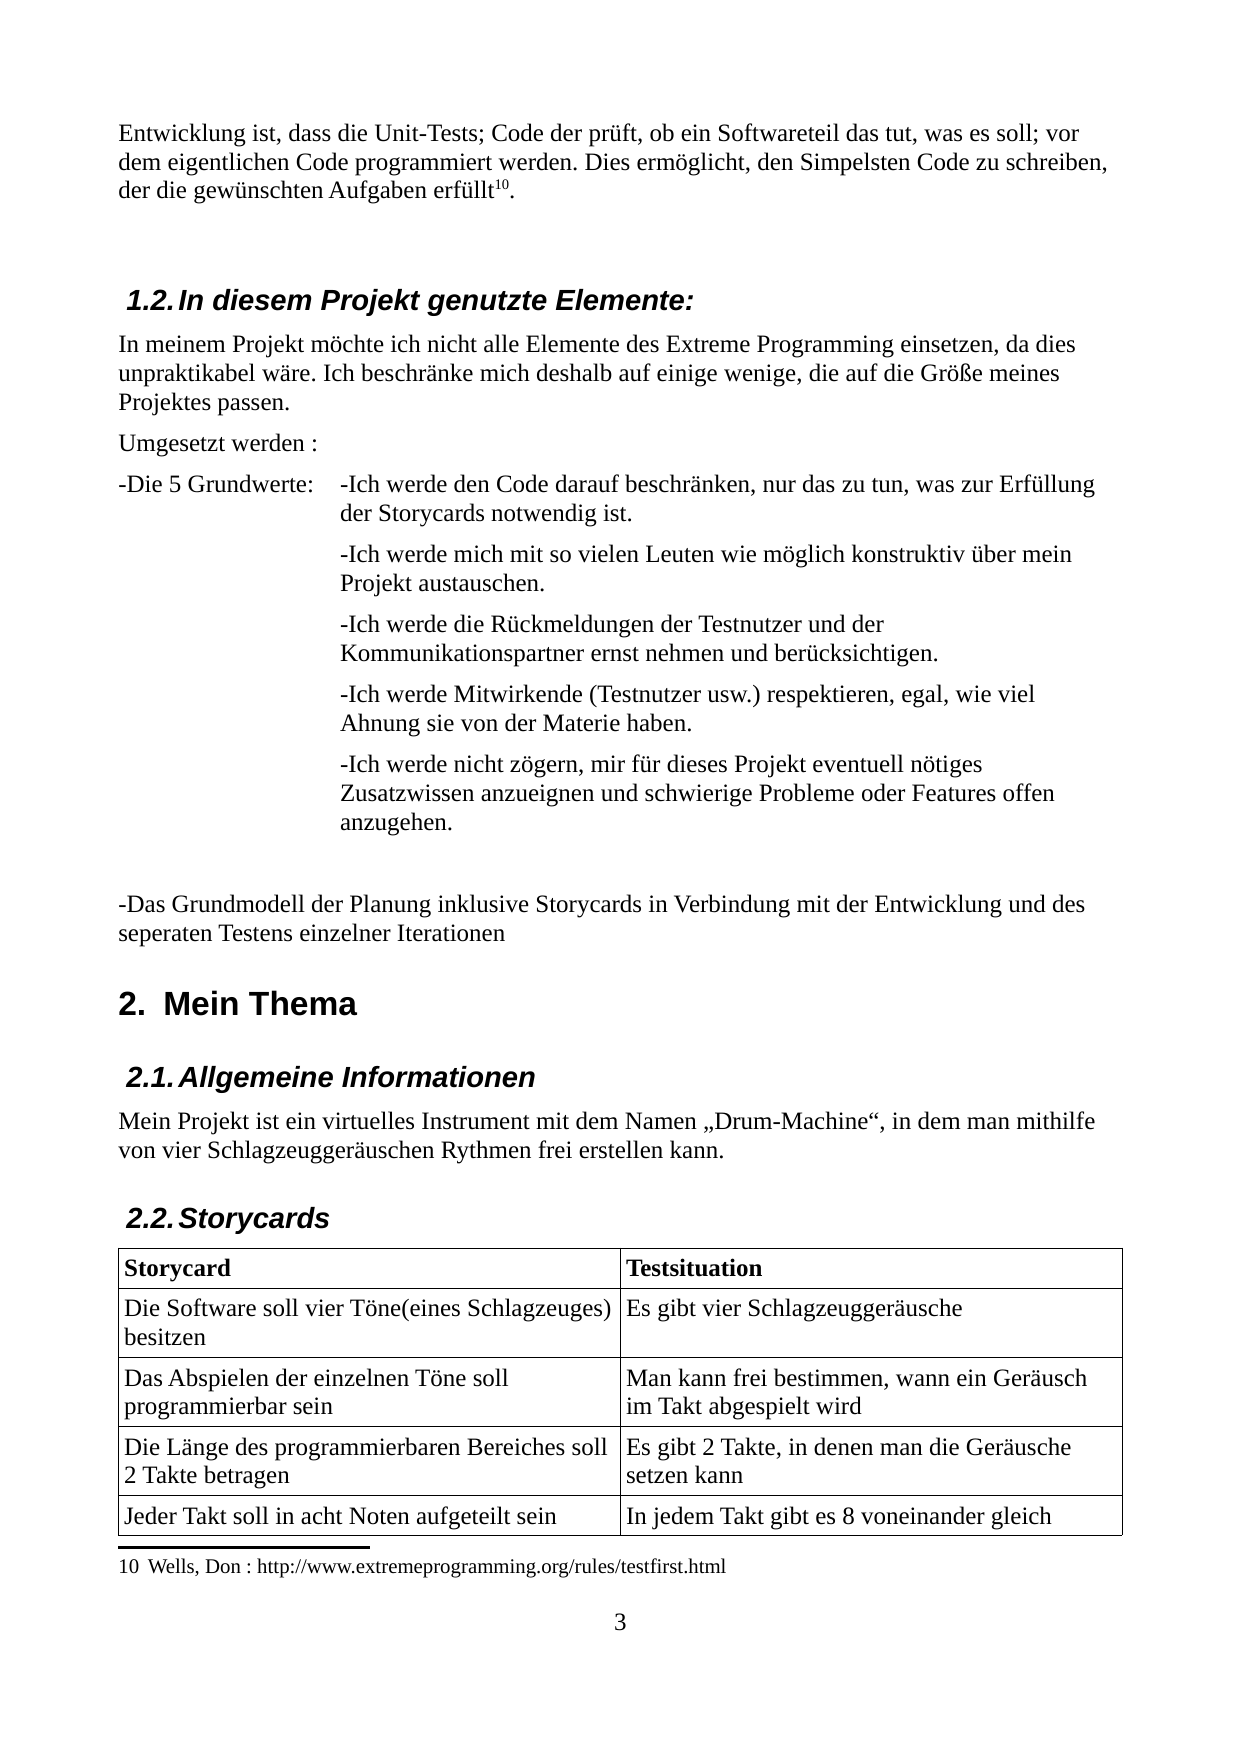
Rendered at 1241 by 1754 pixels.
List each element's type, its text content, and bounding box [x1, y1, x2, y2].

table_cell Es gibt vier Schlagzeuggeräusche [621, 1289, 1122, 1357]
text Entwicklung ist, dass die Unit-Tests; Code der prüft, ob ein Softwareteil das tut, was es soll; vor dem eigentlichen Code programmiert werden. Dies ermöglicht, den Simpelsten Code zu schreiben, der die gewünschten Aufgaben erfüllt. [118, 118, 1122, 204]
text -Das Grundmodell der Planung inklusive Storycards in Verbindung mit der Entwicklung und des seperaten Testens einzelner Iterationen [118, 889, 1122, 947]
table_cell Das Abspielen der einzelnen Töne soll programmierbar sein [119, 1358, 620, 1426]
text -Ich werde nicht zögern, mir für dieses Projekt eventuell nötiges Zusatzwissen anzueignen und schwierige Probleme oder Features offen anzugehen. [118, 749, 1122, 835]
table_cell Es gibt 2 Takte, in denen man die Geräusche setzen kann [621, 1427, 1122, 1495]
subtitle Mein Thema [118, 984, 1122, 1023]
text -Ich werde mich mit so vielen Leuten wie möglich konstruktiv über mein Projekt austauschen. [118, 539, 1122, 597]
text Umgesetzt werden : [118, 428, 1122, 457]
table_header Storycard [119, 1249, 620, 1288]
table_cell Die Software soll vier Töne(eines Schlagzeuges) besitzen [119, 1289, 620, 1357]
text Mein Projekt ist ein virtuelles Instrument mit dem Namen „Drum-Machine“, in dem man mithilfe von vier Schlagzeuggeräuschen Rythmen frei erstellen kann. [118, 1106, 1122, 1164]
text Wells, Don : http://www.extremeprogramming.org/rules/testfirst.html [118, 1553, 1122, 1578]
text -Ich werde Mitwirkende (Testnutzer usw.) respektieren, egal, wie viel Ahnung sie von der Materie haben. [118, 679, 1122, 737]
subtitle Allgemeine Informationen [118, 1060, 1122, 1094]
text -Die 5 Grundwerte: -Ich werde den Code darauf beschränken, nur das zu tun, was zur Erfüllung der Storycards notwendig ist. [118, 469, 1122, 527]
table_cell In jedem Takt gibt es 8 voneinander gleich [621, 1496, 1122, 1535]
text In meinem Projekt möchte ich nicht alle Elemente des Extreme Programming einsetzen, da dies unpraktikabel wäre. Ich beschränke mich deshalb auf einige wenige, die auf die Größe meines Projektes passen. [118, 329, 1122, 415]
table_cell Jeder Takt soll in acht Noten aufgeteilt sein [119, 1496, 620, 1535]
subtitle Storycards [118, 1201, 1122, 1235]
subtitle In diesem Projekt genutzte Elemente: [118, 283, 1122, 317]
table_header Testsituation [621, 1249, 1122, 1288]
table_cell Man kann frei bestimmen, wann ein Geräusch im Takt abgespielt wird [621, 1358, 1122, 1426]
table_cell Die Länge des programmierbaren Bereiches soll 2 Takte betragen [119, 1427, 620, 1495]
text -Ich werde die Rückmeldungen der Testnutzer und der Kommunikationspartner ernst nehmen und berücksichtigen. [118, 609, 1122, 667]
